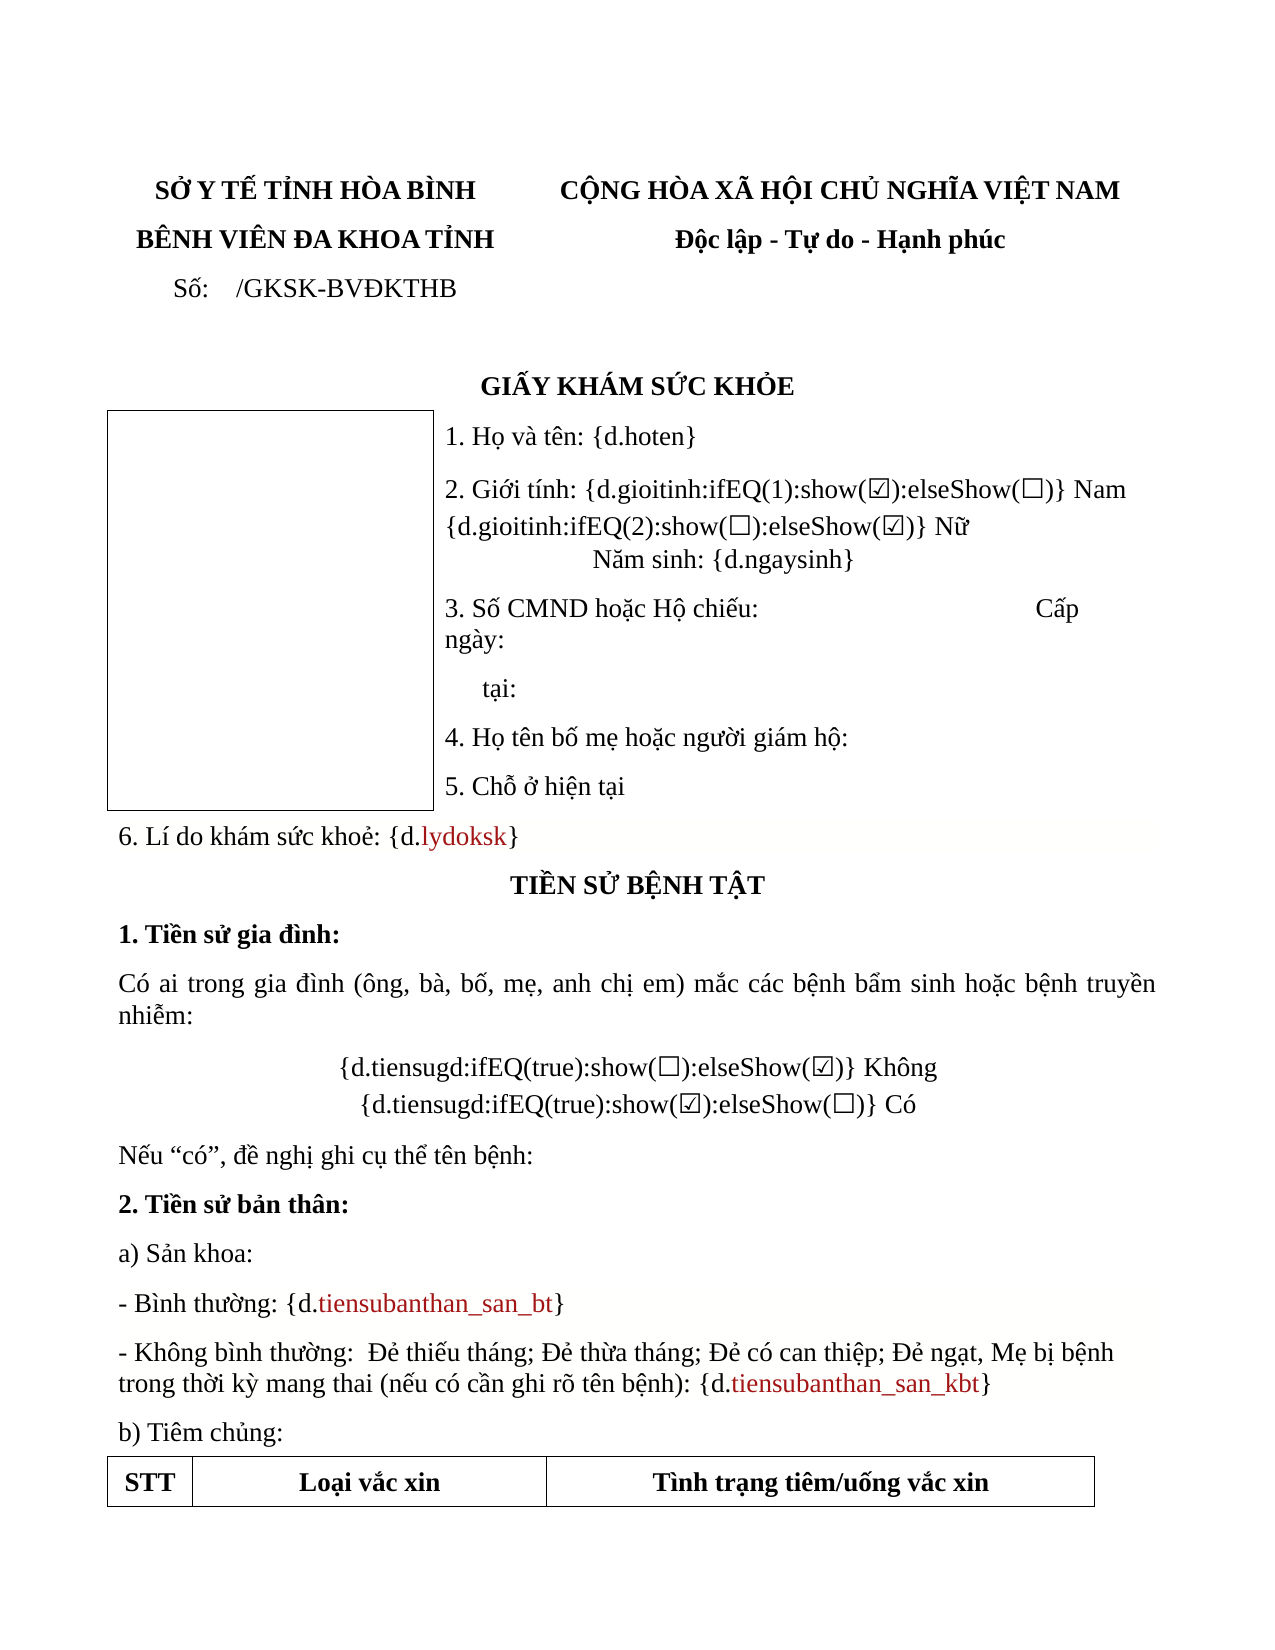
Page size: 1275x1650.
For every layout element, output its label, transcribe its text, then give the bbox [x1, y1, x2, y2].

table_header STT [108, 1457, 192, 1506]
table_header CỘNG HÒA XÃ HỘI CHỦ NGHĨA VIỆT NAM Độc lập - Tự do - Hạnh phúc [531, 165, 1157, 361]
text 1. Tiền sử gia đình: [118, 918, 1157, 950]
text 2. Tiền sử bản thân: [118, 1188, 1157, 1220]
text TIỀN SỬ BỆNH TẬT [118, 869, 1157, 901]
text {d.tiensugd:ifEQ(true):show(☐):elseShow(☑)} Không {d.tiensugd:ifEQ(true):show(☑):elseShow(☐)} Có [118, 1048, 1157, 1122]
table_header Tình trạng tiêm/uống vắc xin [547, 1457, 1094, 1506]
text a) Sản khoa: [118, 1238, 1157, 1269]
text GIẤY KHÁM SỨC KHỎE [118, 370, 1157, 401]
text - Không bình thường: Đẻ thiếu tháng; Đẻ thừa tháng; Đẻ có can thiệp; Đẻ ngạt, Mẹ bị bệnh trong thời kỳ mang thai (nếu có cần ghi rõ tên bệnh): {d.tiensubanthan_san_kbt} [118, 1336, 1157, 1398]
table_header SỞ Y TẾ TỈNH HÒA BÌNH BÊNH VIÊN ĐA KHOA TỈNH Số: /GKSK-BVĐKTHB [107, 165, 531, 361]
table_header Loại vắc xin [193, 1457, 546, 1506]
text b) Tiêm chủng: [118, 1416, 1157, 1447]
text 6. Lí do khám sức khoẻ: {d.lydoksk} [118, 820, 1157, 852]
table_header 1. Họ và tên: {d.hoten} 2. Giới tính: {d.gioitinh:ifEQ(1):show(☑):elseShow(☐)} Nam {d.gioitinh:ifEQ(2):show(☐):elseShow(☑)} Nữ Năm sinh: {d.ngaysinh} 3. Số CMND hoặc Hộ chiếu: Cấp ngày: tại: 4. Họ tên bố mẹ hoặc người giám hộ: 5. Chỗ ở hiện tại [434, 410, 1157, 810]
text - Bình thường: {d.tiensubanthan_san_bt} [118, 1287, 1157, 1318]
text Có ai trong gia đình (ông, bà, bố, mẹ, anh chị em) mắc các bệnh bẩm sinh hoặc bệnh truyền nhiễm: [118, 968, 1157, 1030]
text Nếu “có”, đề nghị ghi cụ thể tên bệnh: [118, 1139, 1157, 1171]
table_header [108, 411, 433, 810]
